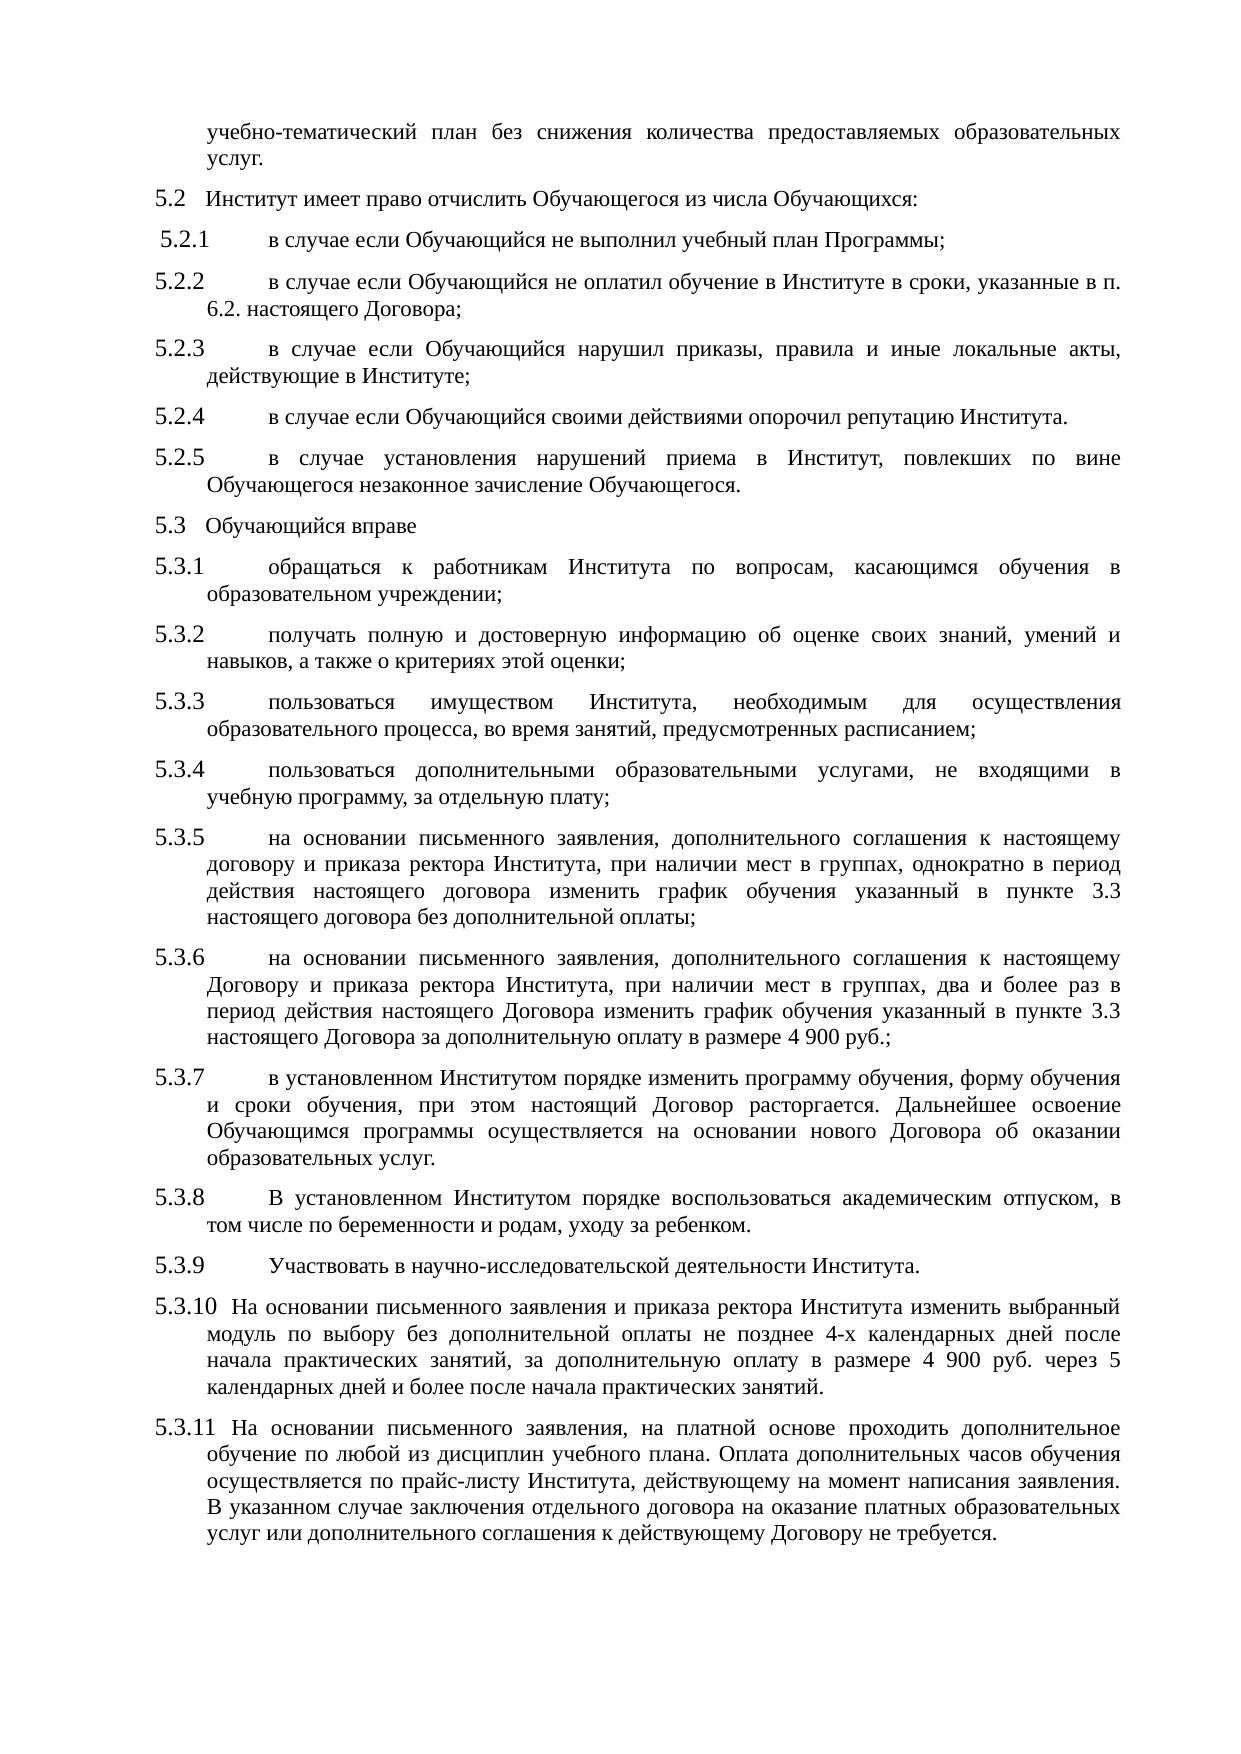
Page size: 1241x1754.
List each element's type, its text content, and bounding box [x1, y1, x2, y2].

list на основании письменного заявления, дополнительного соглашения к настоящему Договору и приказа ректора Института, при наличии мест в группах, два и более раз в период действия настоящего Договора изменить график обучения указанный в пункте 3.3 настоящего Договора за дополнительную оплату в размере 4 900 руб.; [148, 942, 1122, 1050]
list в случае если Обучающийся нарушил приказы, правила и иные локальные акты, действующие в Институте; [148, 333, 1122, 388]
list Участвовать в научно-исследовательской деятельности Института. [148, 1250, 1122, 1279]
list Институт имеет право отчислить Обучающегося из числа Обучающихся: [148, 183, 1122, 212]
list на основании письменного заявления, дополнительного соглашения к настоящему договору и приказа ректора Института, при наличии мест в группах, однократно в период действия настоящего договора изменить график обучения указанный в пункте 3.3 настоящего договора без дополнительной оплаты; [148, 822, 1122, 929]
list пользоваться дополнительными образовательными услугами, не входящими в учебную программу, за отдельную плату; [148, 754, 1122, 809]
list в случае установления нарушений приема в Институт, повлекших по вине Обучающегося незаконное зачисление Обучающегося. [148, 442, 1122, 497]
list в установленном Институтом порядке изменить программу обучения, форму обучения и сроки обучения, при этом настоящий Договор расторгается. Дальнейшее освоение Обучающимся программы осуществляется на основании нового Договора об оказании образовательных услуг. [148, 1062, 1122, 1170]
list На основании письменного заявления и приказа ректора Института изменить выбранный модуль по выбору без дополнительной оплаты не позднее 4-х календарных дней после начала практических занятий, за дополнительную оплату в размере 4 900 руб. через 5 календарных дней и более после начала практических занятий. [148, 1291, 1122, 1399]
list в случае если Обучающийся не оплатил обучение в Институте в сроки, указанные в п. 6.2. настоящего Договора; [148, 266, 1122, 321]
list в случае если Обучающийся не выполнил учебный план Программы; [153, 224, 1122, 253]
list учебно-тематический план без снижения количества предоставляемых образовательных услуг. [148, 118, 1122, 171]
list На основании письменного заявления, на платной основе проходить дополнительное обучение по любой из дисциплин учебного плана. Оплата дополнительных часов обучения осуществляется по прайс-листу Института, действующему на момент написания заявления. В указанном случае заключения отдельного договора на оказание платных образовательных услуг или дополнительного соглашения к действующему Договору не требуется. [148, 1412, 1122, 1546]
list Обучающийся вправе [148, 510, 1122, 539]
list в случае если Обучающийся своими действиями опорочил репутацию Института. [148, 401, 1122, 430]
list В установленном Институтом порядке воспользоваться академическим отпуском, в том числе по беременности и родам, уходу за ребенком. [148, 1182, 1122, 1238]
list получать полную и достоверную информацию об оценке своих знаний, умений и навыков, а также о критериях этой оценки; [148, 619, 1122, 674]
list пользоваться имуществом Института, необходимым для осуществления образовательного процесса, во время занятий, предусмотренных расписанием; [148, 686, 1122, 741]
list обращаться к работникам Института по вопросам, касающимся обучения в образовательном учреждении; [148, 551, 1122, 606]
